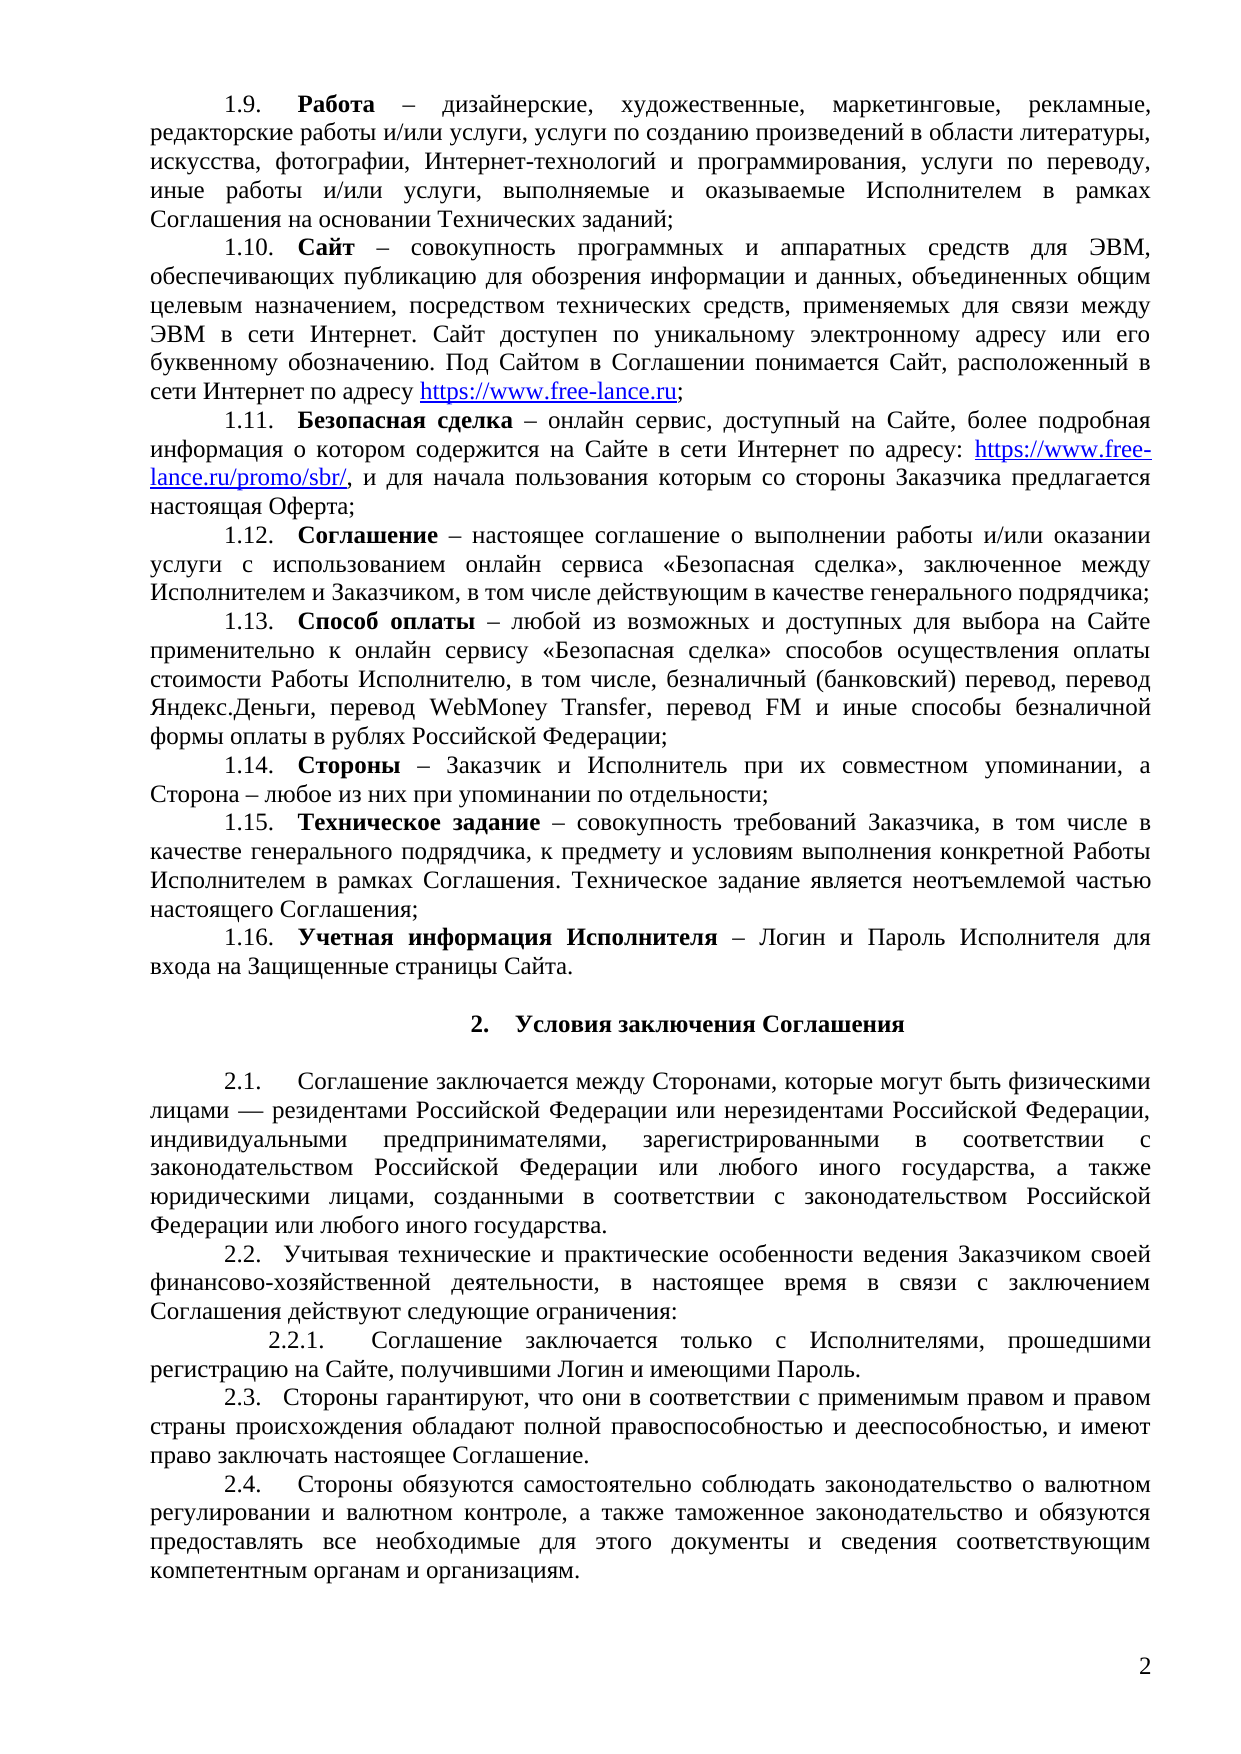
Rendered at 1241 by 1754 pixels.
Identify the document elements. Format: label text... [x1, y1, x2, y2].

list Работа – дизайнерские, художественные, маркетинговые, рекламные, редакторские работы и/или услуги, услуги по созданию произведений в области литературы, искусства, фотографии, Интернет-технологий и программирования, услуги по переводу, иные работы и/или услуги, выполняемые и оказываемые Исполнителем в рамках Соглашения на основании Технических заданий; [150, 89, 1152, 232]
list Учетная информация Исполнителя – Логин и Пароль Исполнителя для входа на Защищенные страницы Сайта. [150, 922, 1152, 980]
list Стороны – Заказчик и Исполнитель при их совместном упоминании, а Сторона – любое из них при упоминании по отдельности; [150, 750, 1152, 807]
list Стороны обязуются самостоятельно соблюдать законодательство о валютном регулировании и валютном контроле, а также таможенное законодательство и обязуются предоставлять все необходимые для этого документы и сведения соответствующим компетентным органам и организациям. [150, 1469, 1152, 1584]
list Безопасная сделка – онлайн сервис, доступный на Сайте, более подробная информация о котором содержится на Сайте в сети Интернет по адресу: https://www.free-lance.ru/promo/sbr/, и для начала пользования которым со стороны Заказчика предлагается настоящая Оферта; [150, 405, 1152, 520]
list Сайт – совокупность программных и аппаратных средств для ЭВМ, обеспечивающих публикацию для обозрения информации и данных, объединенных общим целевым назначением, посредством технических средств, применяемых для связи между ЭВМ в сети Интернет. Сайт доступен по уникальному электронному адресу или его буквенному обозначению. Под Сайтом в Соглашении понимается Сайт, расположенный в сети Интернет по адресу https://www.free-lance.ru; [150, 232, 1152, 405]
list Соглашение – настоящее соглашение о выполнении работы и/или оказании услуги с использованием онлайн сервиса «Безопасная сделка», заключенное между Исполнителем и Заказчиком, в том числе действующим в качестве генерального подрядчика; [150, 520, 1152, 606]
list Условия заключения Соглашения [150, 1009, 1152, 1037]
list Техническое задание – совокупность требований Заказчика, в том числе в качестве генерального подрядчика, к предмету и условиям выполнения конкретной Работы Исполнителем в рамках Соглашения. Техническое задание является неотъемлемой частью настоящего Соглашения; [150, 807, 1152, 922]
list Соглашение заключается только с Исполнителями, прошедшими регистрацию на Сайте, получившими Логин и имеющими Пароль. [150, 1325, 1152, 1382]
list Соглашение заключается между Сторонами, которые могут быть физическими лицами — резидентами Российской Федерации или нерезидентами Российской Федерации, индивидуальными предпринимателями, зарегистрированными в соответствии с законодательством Российской Федерации или любого иного государства, а также юридическими лицами, созданными в соответствии с законодательством Российской Федерации или любого иного государства. [150, 1066, 1152, 1239]
list Способ оплаты – любой из возможных и доступных для выбора на Сайте применительно к онлайн сервису «Безопасная сделка» способов осуществления оплаты стоимости Работы Исполнителю, в том числе, безналичный (банковский) перевод, перевод Яндекс.Деньги, перевод WebMoney Transfer, перевод FM и иные способы безналичной формы оплаты в рублях Российской Федерации; [150, 606, 1152, 750]
list Учитывая технические и практические особенности ведения Заказчиком своей финансово-хозяйственной деятельности, в настоящее время в связи с заключением Соглашения действуют следующие ограничения: [150, 1239, 1152, 1325]
list Стороны гарантируют, что они в соответствии с применимым правом и правом страны происхождения обладают полной правоспособностью и дееспособностью, и имеют право заключать настоящее Соглашение. [150, 1382, 1152, 1469]
